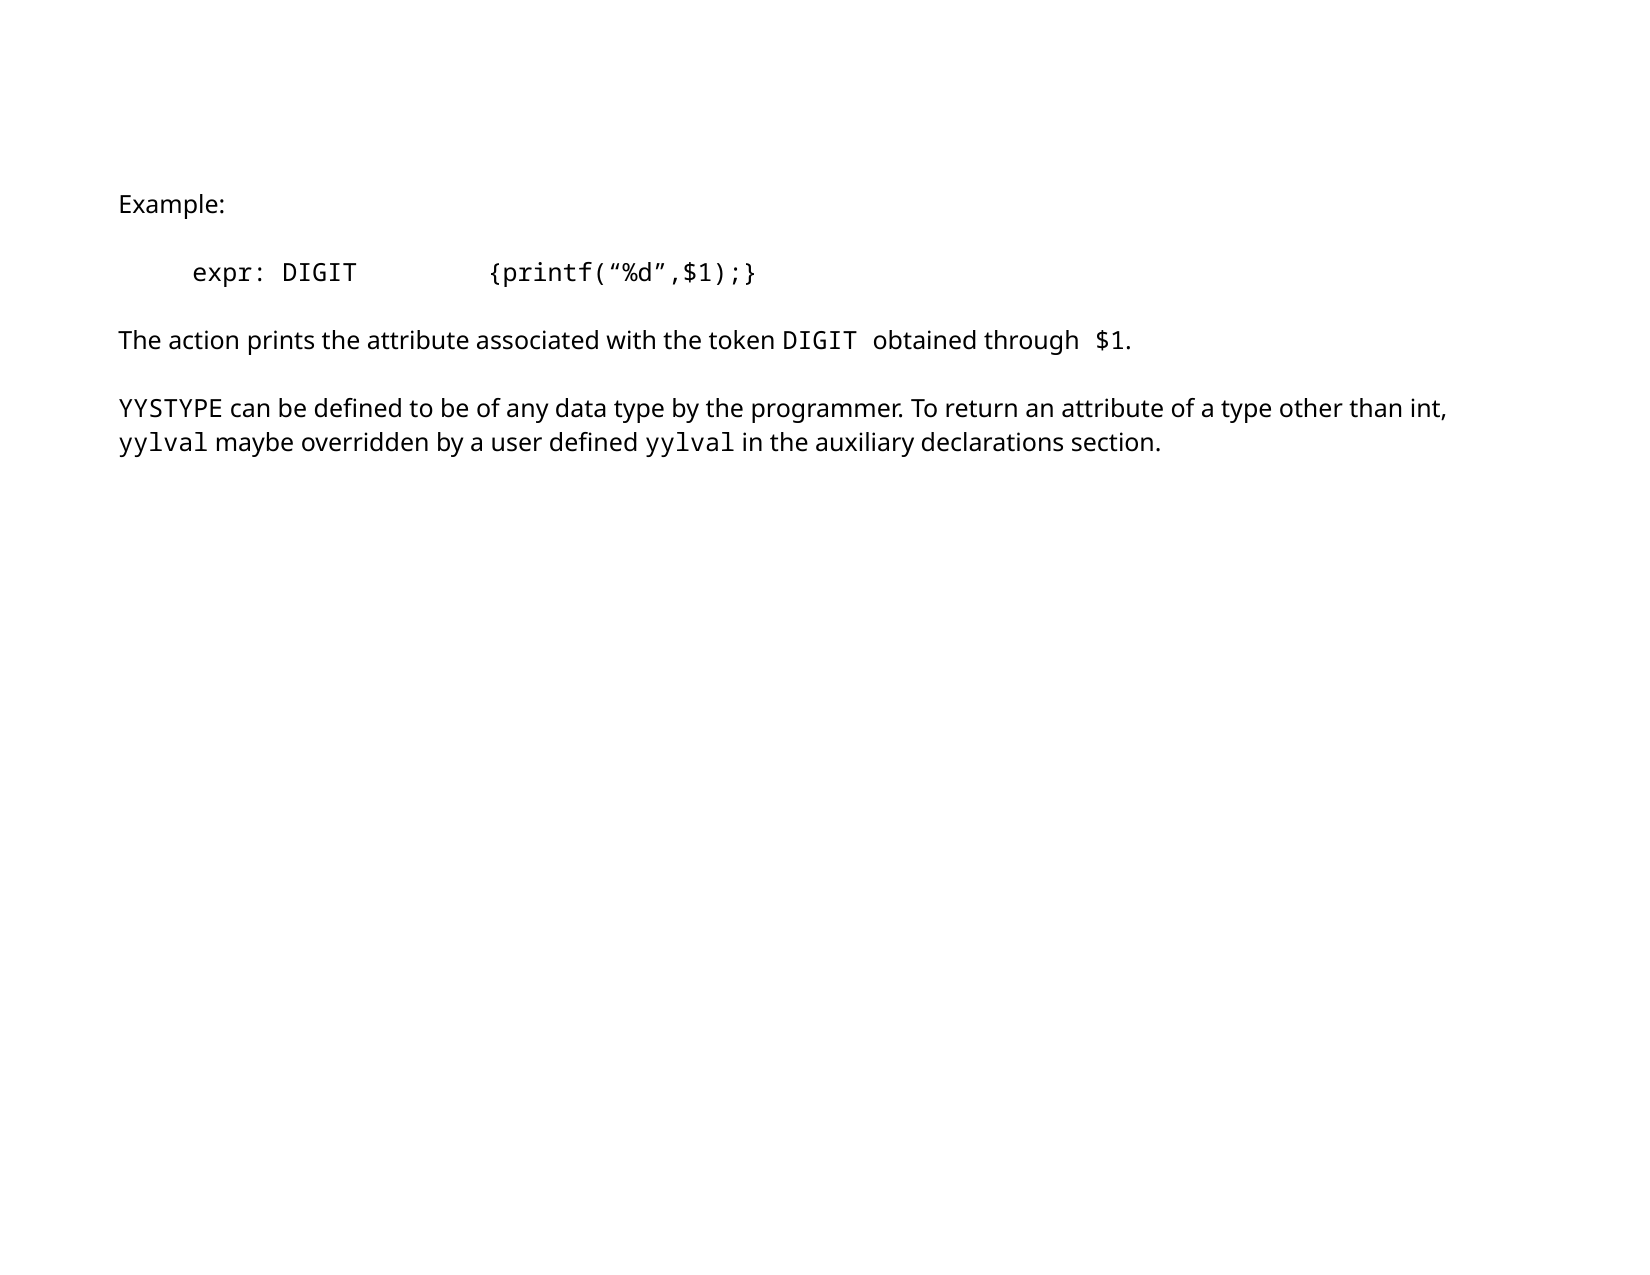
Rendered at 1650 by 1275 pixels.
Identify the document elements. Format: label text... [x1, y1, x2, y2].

text expr: DIGIT {printf(“%d”,$1);} [118, 254, 1532, 288]
text Example: [118, 186, 1532, 220]
text YYSTYPE can be defined to be of any data type by the programmer. To return an attribute of a type other than int, yylval maybe overridden by a user defined yylval in the auxiliary declarations section. [118, 391, 1532, 459]
text The action prints the attribute associated with the token DIGIT obtained through $1. [118, 322, 1532, 357]
